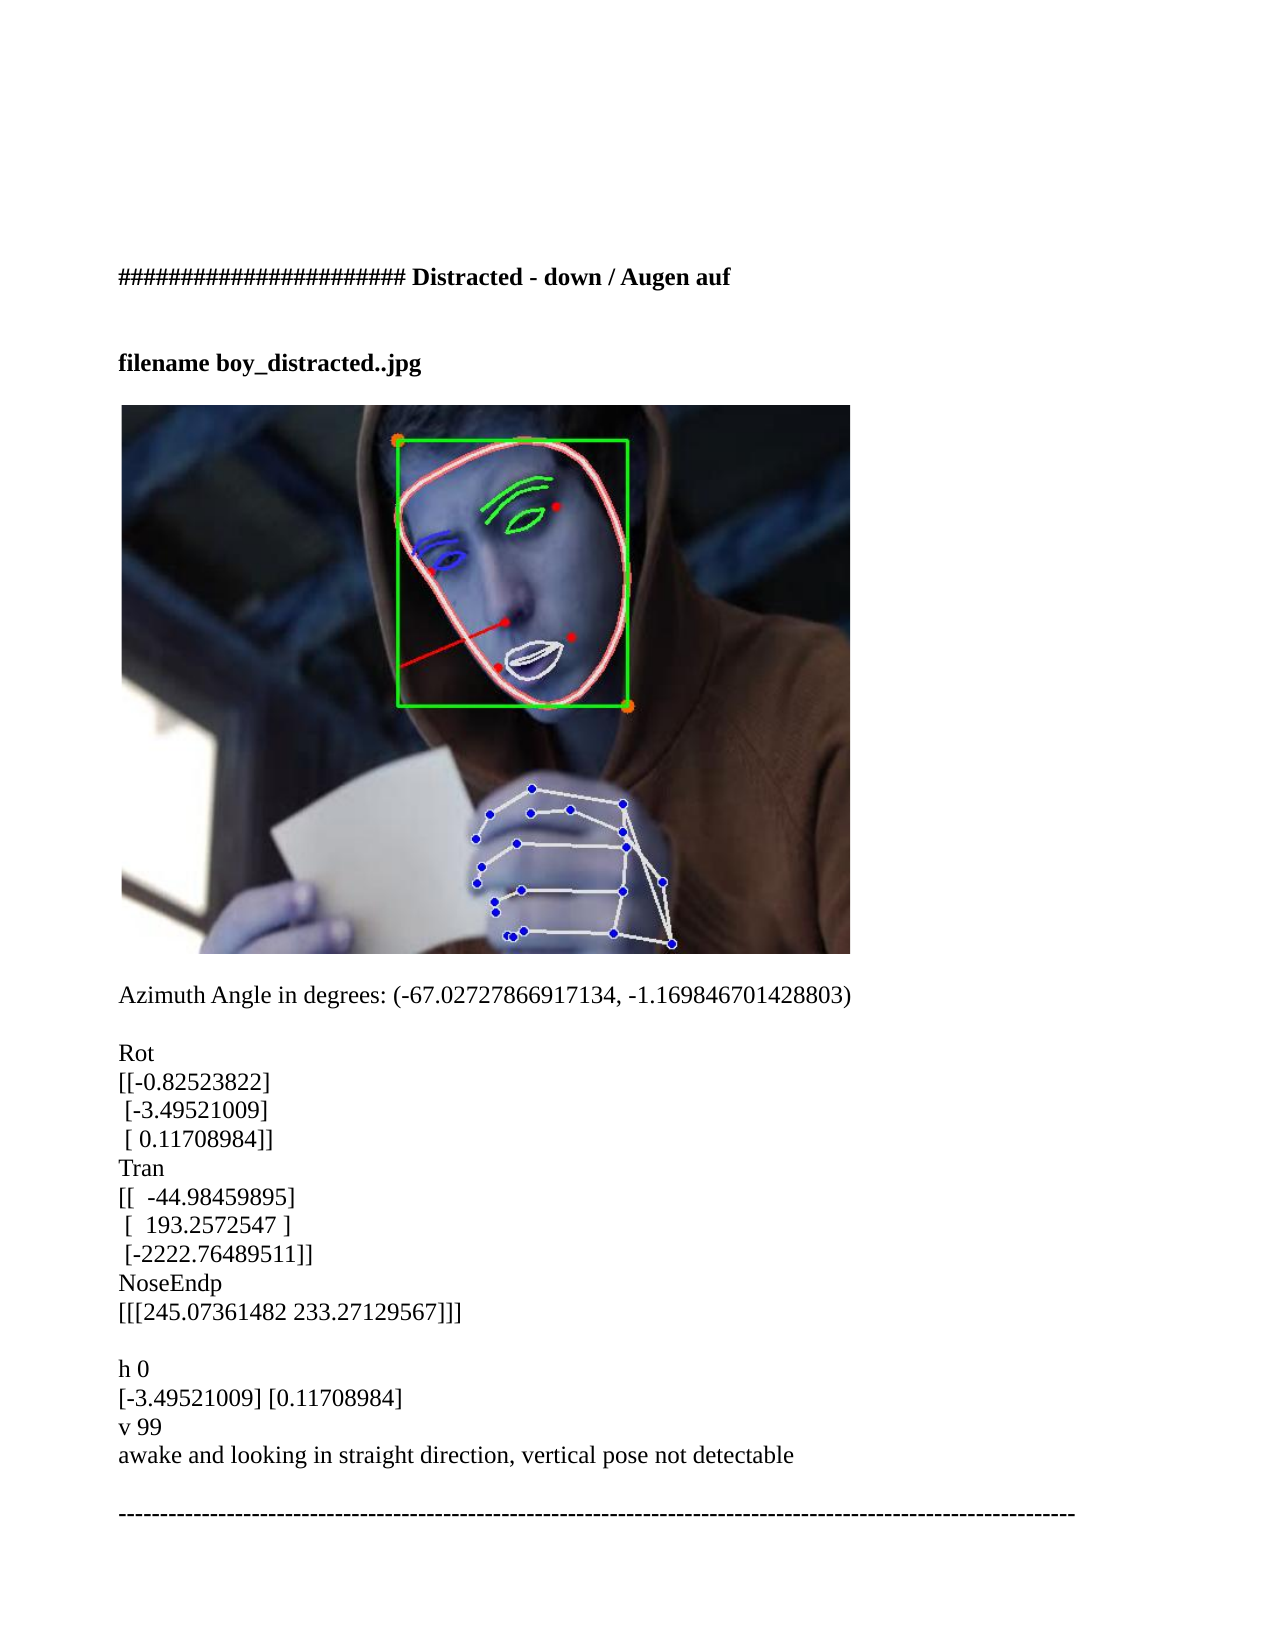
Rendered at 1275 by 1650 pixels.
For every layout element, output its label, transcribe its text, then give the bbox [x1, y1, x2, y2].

text [ 193.2572547 ] [118, 1211, 1157, 1239]
text ####################### Distracted - down / Augen auf [118, 262, 1157, 291]
text Tran [118, 1153, 1157, 1182]
text [[-0.82523822] [118, 1067, 1157, 1096]
text NoseEndp [118, 1268, 1157, 1297]
text [[ -44.98459895] [118, 1182, 1157, 1211]
text [[[245.07361482 233.27129567]]] [118, 1297, 1157, 1326]
text v 99 [118, 1412, 1157, 1441]
text Azimuth Angle in degrees: (-67.02727866917134, -1.169846701428803) [118, 981, 1157, 1009]
text [-3.49521009] [118, 1096, 1157, 1124]
text awake and looking in straight direction, vertical pose not detectable [118, 1441, 1157, 1469]
text [-3.49521009] [0.11708984] [118, 1383, 1157, 1412]
text [ 0.11708984]] [118, 1124, 1157, 1153]
text [-2222.76489511]] [118, 1239, 1157, 1268]
picture [121, 405, 851, 954]
text ------------------------------------------------------------------------------------------------------------------- [118, 1498, 1157, 1527]
text h 0 [118, 1354, 1157, 1383]
text filename boy_distracted..jpg [118, 348, 1157, 377]
text Rot [118, 1038, 1157, 1067]
